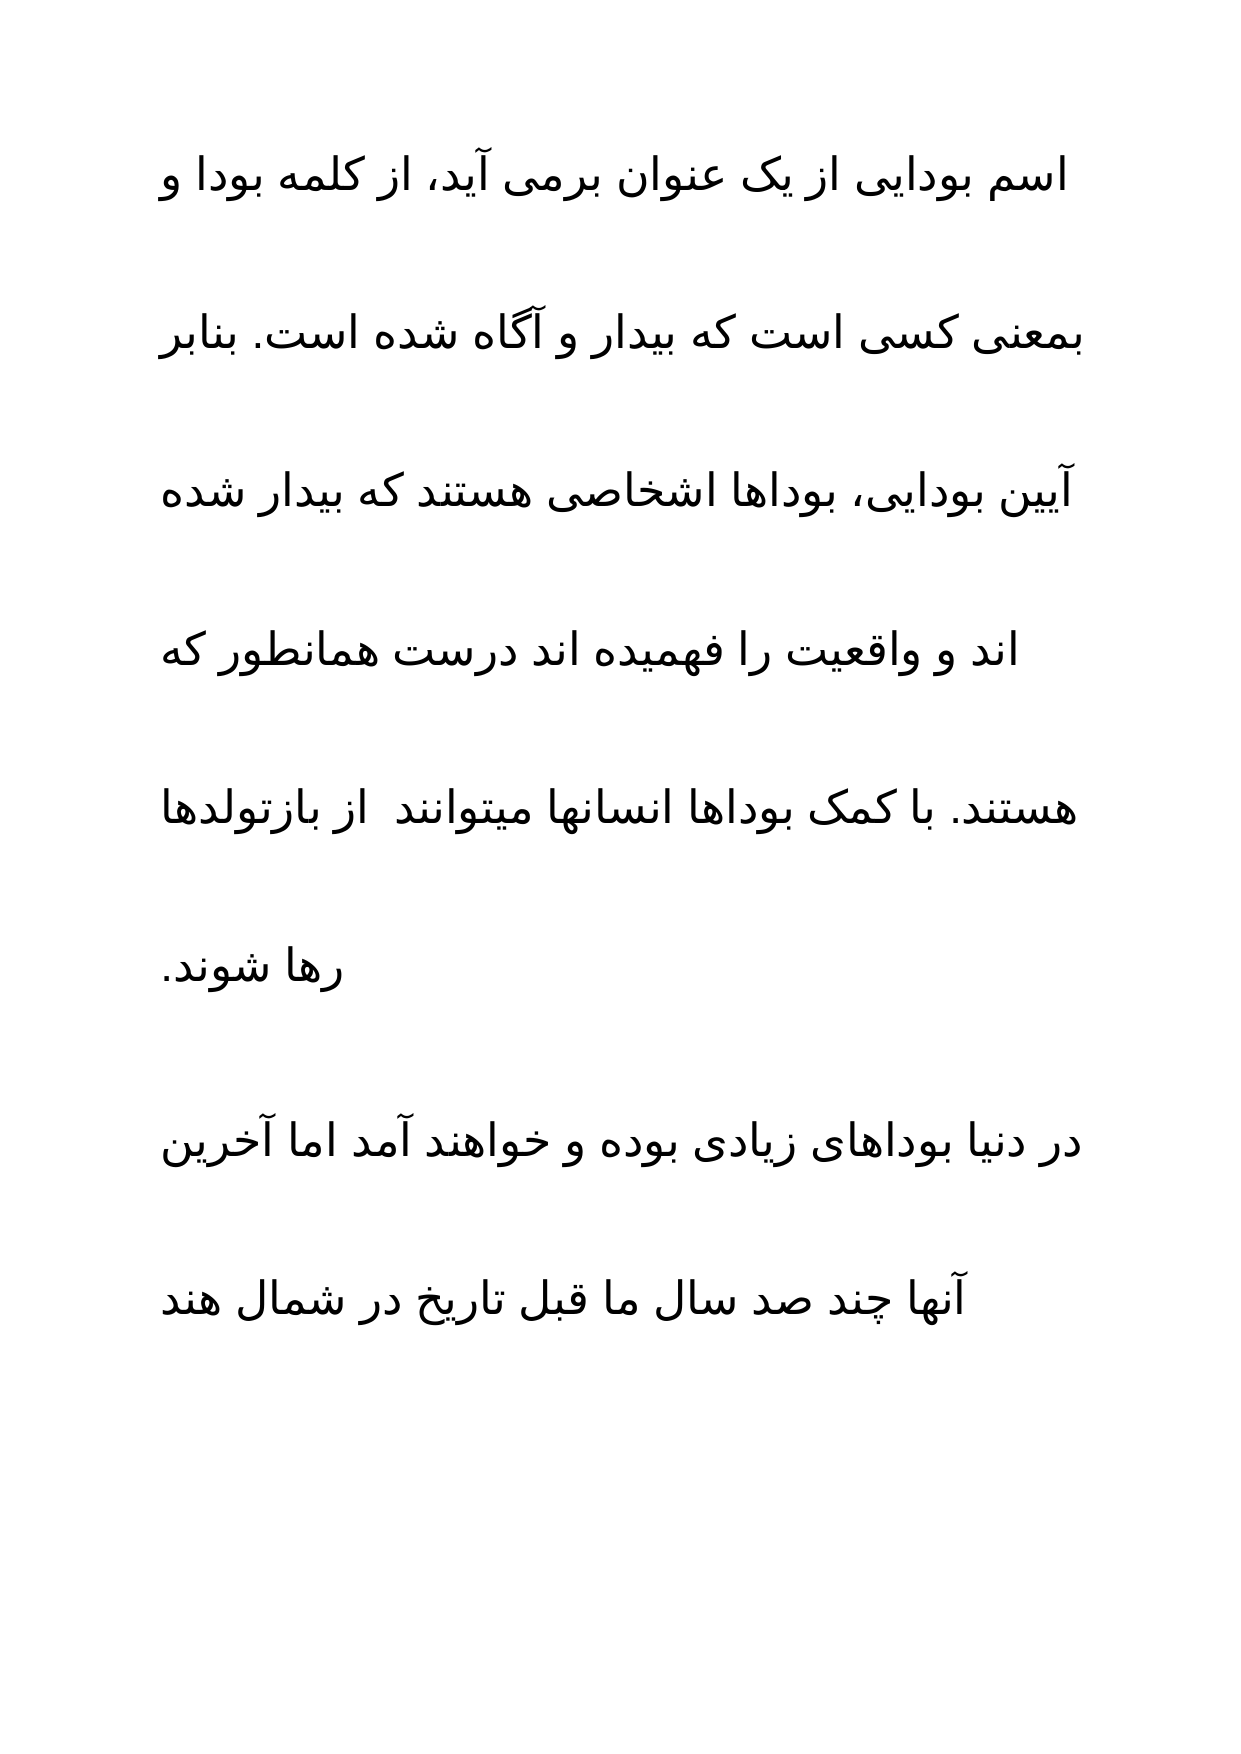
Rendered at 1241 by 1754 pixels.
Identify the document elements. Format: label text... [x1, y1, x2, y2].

text اسم بودایی از یک عنوان برمی آید، از کلمه بودا و بمعنی کسی است که بیدار و آگاه شده است. بنابر آیین بودایی، بوداها اشخاصی هستند که بیدار شده اند و واقعیت را فهمیده اند درست همانطور که هستند. با کمک بوداها انسانها میتوانند از بازتولدها رها شوند. [148, 148, 1093, 991]
text در دنیا بوداهای زیادی بوده و خواهند آمد اما آخرین آنها چند صد سال ما قبل تاریخ در شمال هند میزیسته است. او سیدارتا (Siddharta Gautama) نام داشته است. در این بخش ما او را بودا مینامیم. [148, 1113, 1093, 1324]
